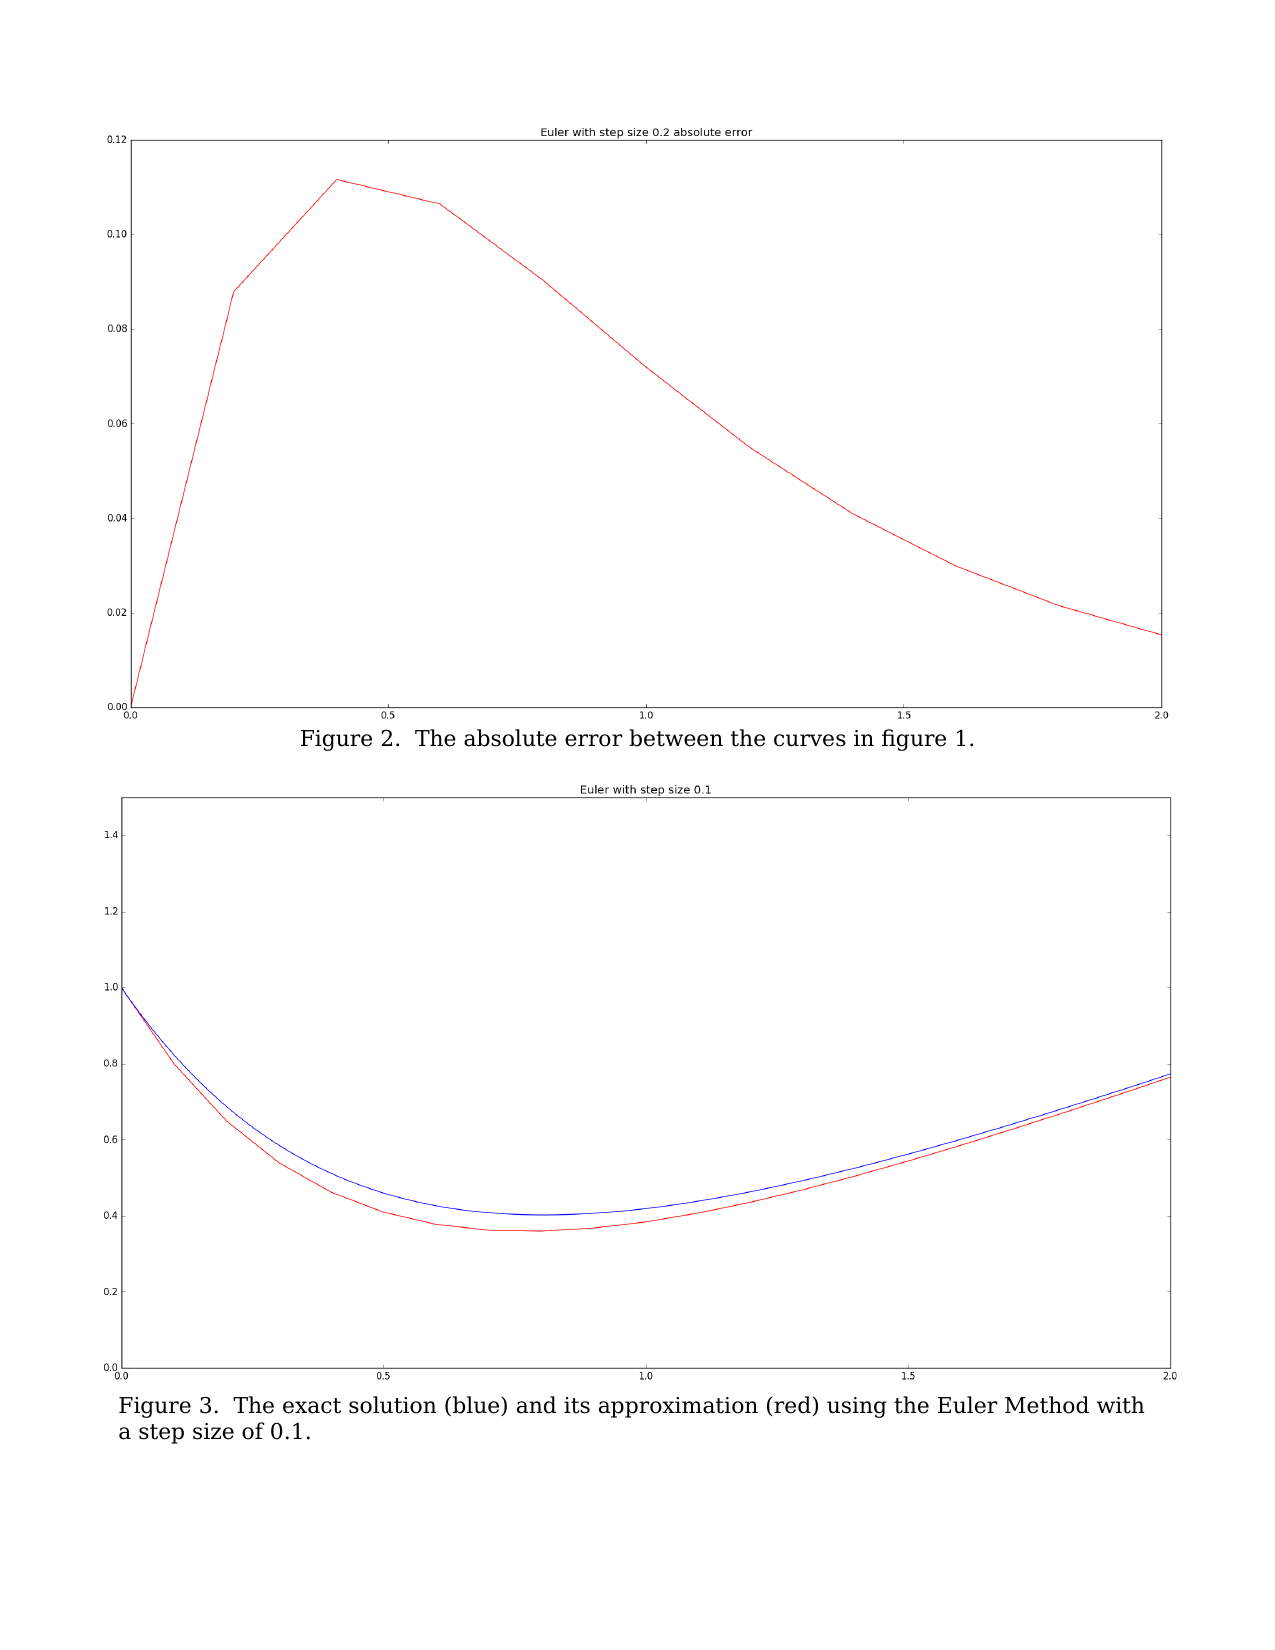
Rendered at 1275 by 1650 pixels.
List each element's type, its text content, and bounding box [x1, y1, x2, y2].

text Figure 2. The absolute error between the curves in figure 1. [118, 726, 1157, 751]
text Figure 3. The exact solution (blue) and its approximation (red) using the Euler Method with a step size of 0.1. [118, 1394, 1157, 1444]
